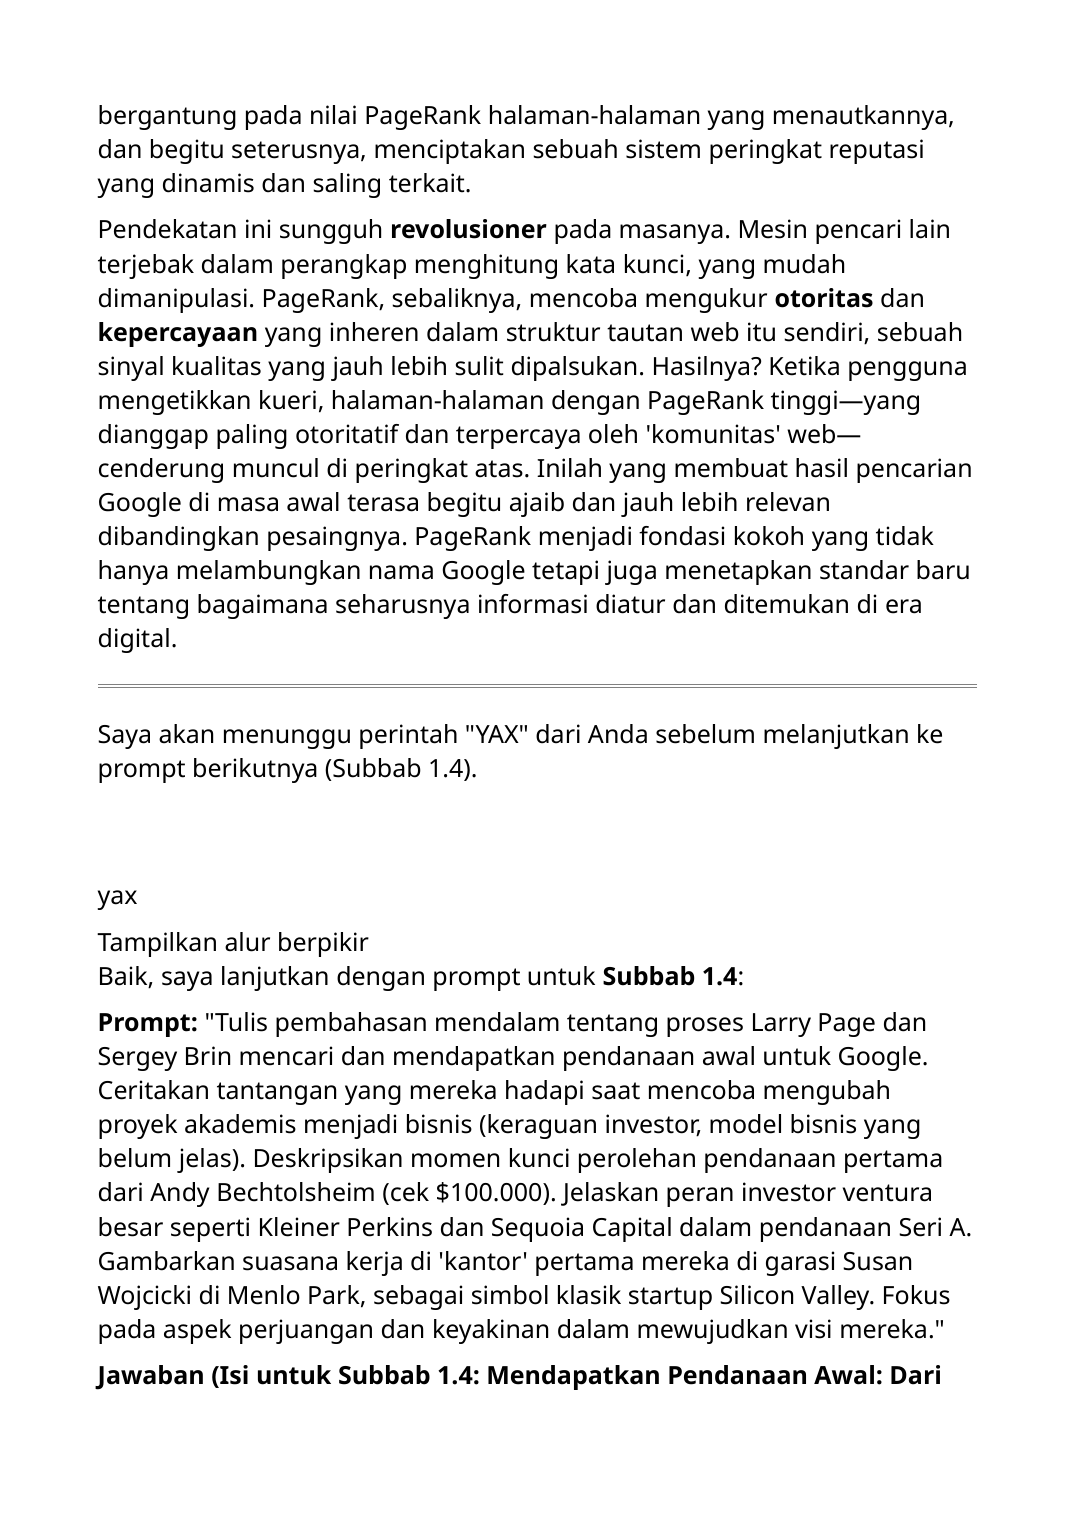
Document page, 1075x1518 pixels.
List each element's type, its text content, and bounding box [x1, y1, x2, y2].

text Pendekatan ini sungguh revolusioner pada masanya. Mesin pencari lain terjebak dalam perangkap menghitung kata kunci, yang mudah dimanipulasi. PageRank, sebaliknya, mencoba mengukur otoritas dan kepercayaan yang inheren dalam struktur tautan web itu sendiri, sebuah sinyal kualitas yang jauh lebih sulit dipalsukan. Hasilnya? Ketika pengguna mengetikkan kueri, halaman-halaman dengan PageRank tinggi—yang dianggap paling otoritatif dan terpercaya oleh 'komunitas' web—cenderung muncul di peringkat atas. Inilah yang membuat hasil pencarian Google di masa awal terasa begitu ajaib dan jauh lebih relevan dibandingkan pesaingnya. PageRank menjadi fondasi kokoh yang tidak hanya melambungkan nama Google tetapi juga menetapkan standar baru tentang bagaimana seharusnya informasi diatur dan ditemukan di era digital. [97, 212, 977, 655]
text Jawaban (Isi untuk Subbab 1.4: Mendapatkan Pendanaan Awal: Dari [97, 1358, 977, 1392]
text bergantung pada nilai PageRank halaman-halaman yang menautkannya, dan begitu seterusnya, menciptakan sebuah sistem peringkat reputasi yang dinamis dan saling terkait. [97, 97, 977, 200]
text yax [97, 878, 977, 912]
text Prompt: "Tulis pembahasan mendalam tentang proses Larry Page dan Sergey Brin mencari dan mendapatkan pendanaan awal untuk Google. Ceritakan tantangan yang mereka hadapi saat mencoba mengubah proyek akademis menjadi bisnis (keraguan investor, model bisnis yang belum jelas). Deskripsikan momen kunci perolehan pendanaan pertama dari Andy Bechtolsheim (cek $100.000). Jelaskan peran investor ventura besar seperti Kleiner Perkins dan Sequoia Capital dalam pendanaan Seri A. Gambarkan suasana kerja di 'kantor' pertama mereka di garasi Susan Wojcicki di Menlo Park, sebagai simbol klasik startup Silicon Valley. Fokus pada aspek perjuangan dan keyakinan dalam mewujudkan visi mereka." [97, 1005, 977, 1345]
text Saya akan menunggu perintah "YAX" dari Anda sebelum melanjutkan ke prompt berikutnya (Subbab 1.4). [97, 716, 977, 784]
text Tampilkan alur berpikir [97, 924, 977, 958]
text Baik, saya lanjutkan dengan prompt untuk Subbab 1.4: [97, 958, 977, 992]
